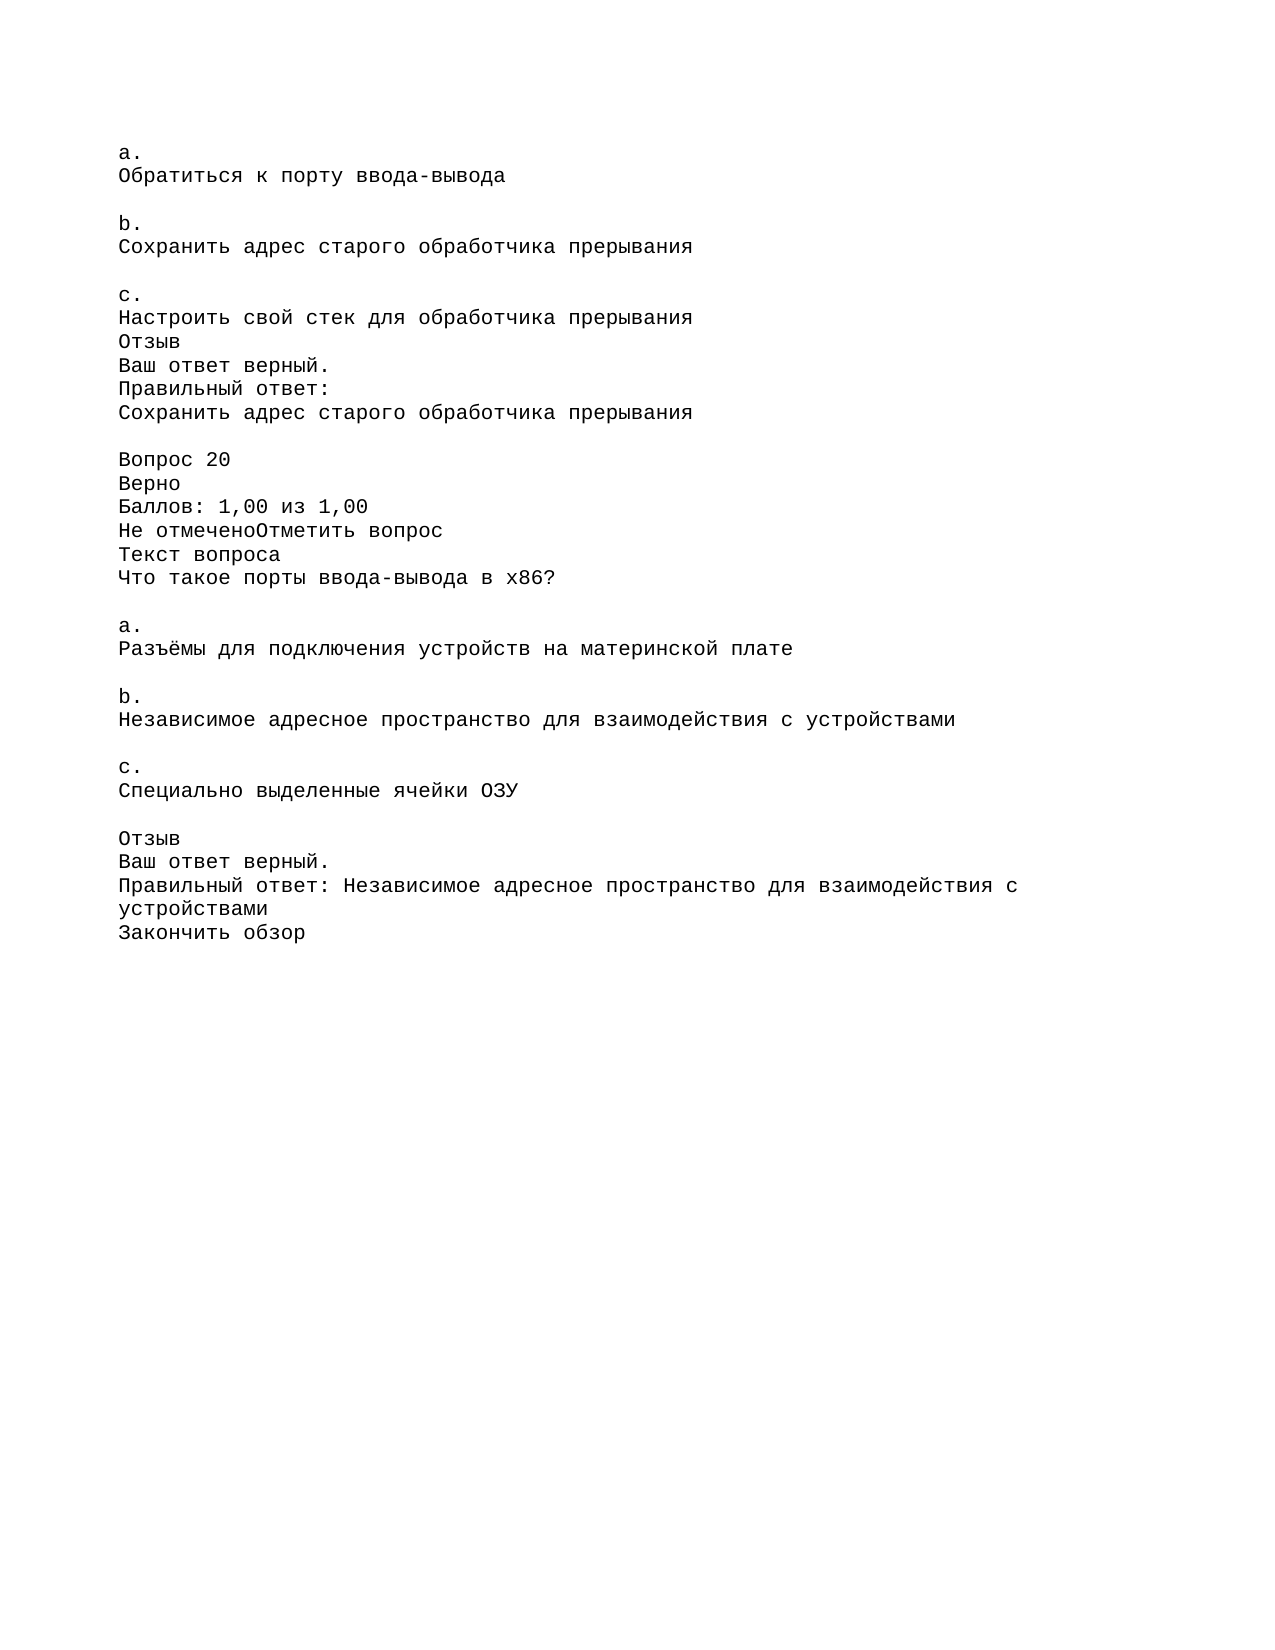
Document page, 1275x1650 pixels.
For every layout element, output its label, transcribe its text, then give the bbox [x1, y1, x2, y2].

text Разъёмы для подключения устройств на материнской плате [118, 638, 1157, 662]
text Закончить обзор [118, 922, 1157, 946]
text Сохранить адрес старого обработчика прерывания [118, 236, 1157, 260]
text Текст вопроса [118, 544, 1157, 567]
text Вопрос 20 [118, 449, 1157, 473]
text Правильный ответ: Независимое адресное пространство для взаимодействия с устройствами [118, 875, 1157, 922]
text a. [118, 615, 1157, 638]
text b. [118, 213, 1157, 236]
text Обратиться к порту ввода-вывода [118, 165, 1157, 189]
text Что такое порты ввода-вывода в x86? [118, 567, 1157, 591]
text Отзыв [118, 827, 1157, 851]
text c. [118, 757, 1157, 780]
text Отзыв [118, 331, 1157, 354]
text Специально выделенные ячейки ОЗУ [118, 780, 1157, 804]
text Настроить свой стек для обработчика прерывания [118, 307, 1157, 331]
text Ваш ответ верный. [118, 851, 1157, 875]
text Баллов: 1,00 из 1,00 [118, 496, 1157, 520]
text a. [118, 142, 1157, 165]
text Сохранить адрес старого обработчика прерывания [118, 402, 1157, 426]
text c. [118, 284, 1157, 307]
text Верно [118, 473, 1157, 496]
text Независимое адресное пространство для взаимодействия с устройствами [118, 709, 1157, 733]
text Ваш ответ верный. [118, 354, 1157, 378]
text Не отмеченоОтметить вопрос [118, 520, 1157, 544]
text b. [118, 686, 1157, 709]
text Правильный ответ: [118, 378, 1157, 402]
